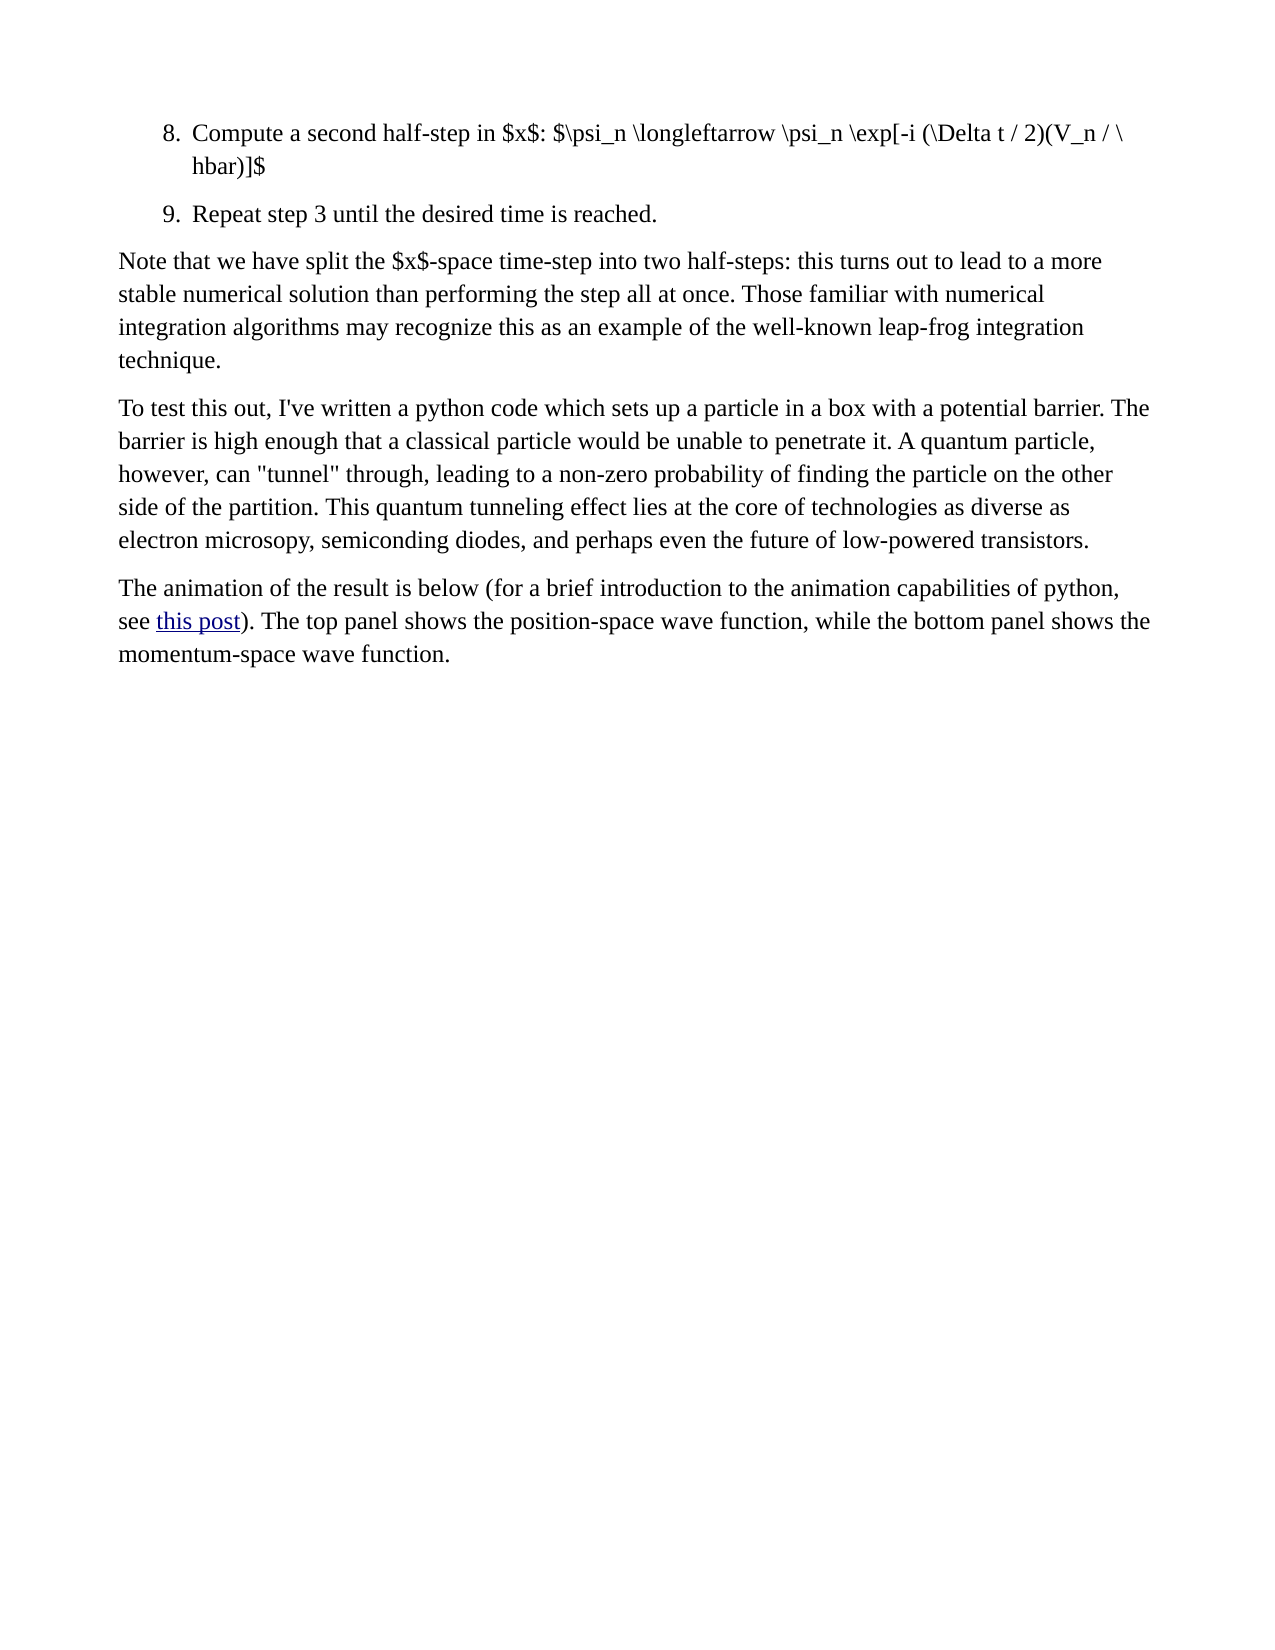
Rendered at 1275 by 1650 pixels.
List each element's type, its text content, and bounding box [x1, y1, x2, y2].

text Note that we have split the $x$-space time-step into two half-steps: this turns out to lead to a more stable numerical solution than performing the step all at once. Those familiar with numerical integration algorithms may recognize this as an example of the well-known leap-frog integration technique. [118, 246, 1157, 374]
list Compute a second half-step in $x$: $\psi_n \longleftarrow \psi_n \exp[-i (\Delta t / 2)(V_n / \hbar)]$ [162, 118, 1157, 180]
text The animation of the result is below (for a brief introduction to the animation capabilities of python, see this post). The top panel shows the position-space wave function, while the bottom panel shows the momentum-space wave function. [118, 573, 1157, 667]
text To test this out, I've written a python code which sets up a particle in a box with a potential barrier. The barrier is high enough that a classical particle would be unable to penetrate it. A quantum particle, however, can "tunnel" through, leading to a non-zero probability of finding the particle on the other side of the partition. This quantum tunneling effect lies at the core of technologies as diverse as electron microsopy, semiconding diodes, and perhaps even the future of low-powered transistors. [118, 393, 1157, 554]
list Repeat step 3 until the desired time is reached. [162, 199, 1157, 227]
